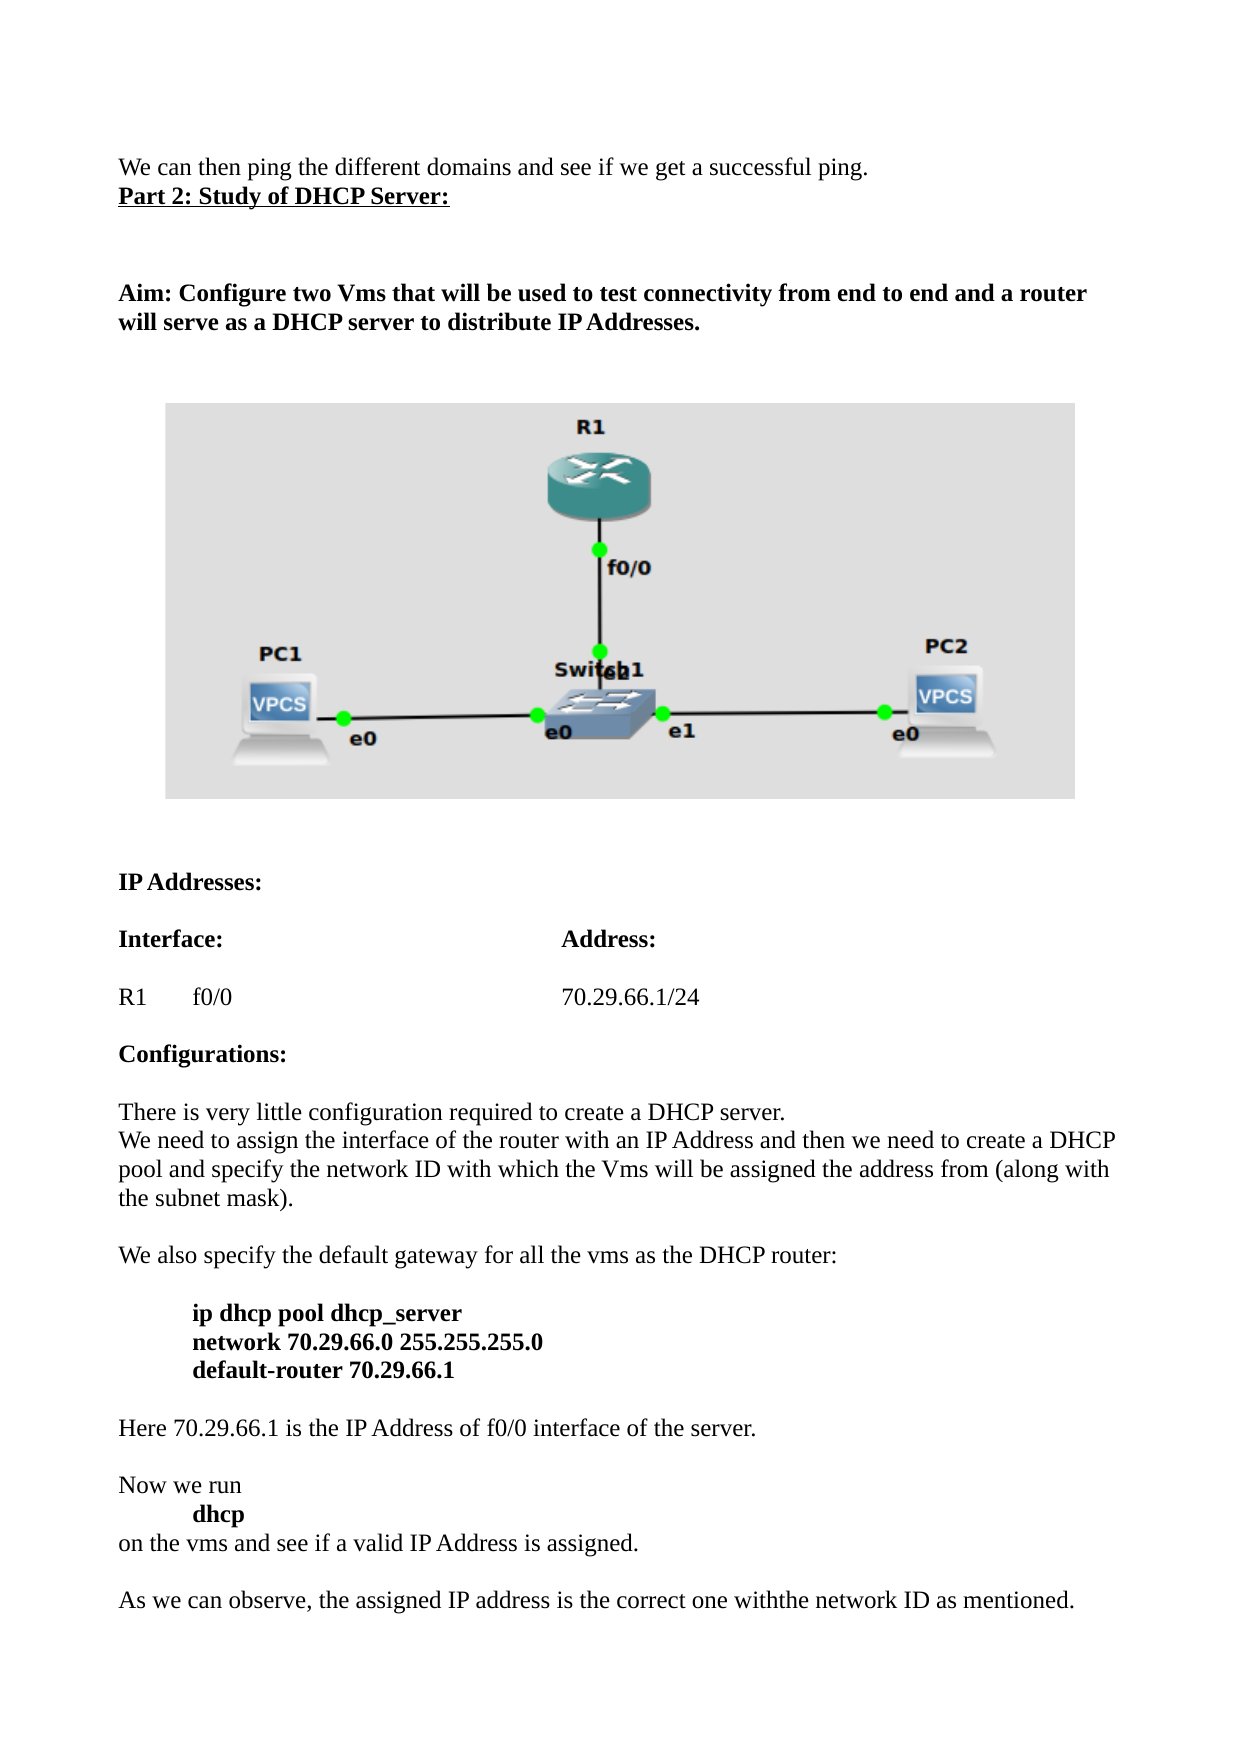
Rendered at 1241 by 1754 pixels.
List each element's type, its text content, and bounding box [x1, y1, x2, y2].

text Now we run [118, 1471, 1122, 1499]
picture [165, 403, 1075, 799]
text Aim: Configure two Vms that will be used to test connectivity from end to end and a router will serve as a DHCP server to distribute IP Addresses. [118, 278, 1122, 335]
text ip dhcp pool dhcp_server [118, 1298, 1122, 1327]
text default-router 70.29.66.1 [118, 1356, 1122, 1413]
text R1 f0/0 70.29.66.1/24 [118, 982, 1122, 1011]
text Part 2: Study of DHCP Server: [118, 181, 1122, 210]
text We can then ping the different domains and see if we get a successful ping. [118, 152, 1122, 181]
text on the vms and see if a valid IP Address is assigned. [118, 1528, 1122, 1557]
text There is very little configuration required to create a DHCP server. [118, 1097, 1122, 1126]
text As we can observe, the assigned IP address is the correct one withthe network ID as mentioned. [118, 1586, 1122, 1614]
text We also specify the default gateway for all the vms as the DHCP router: [118, 1241, 1122, 1269]
text Interface: Address: [118, 924, 1122, 953]
text network 70.29.66.0 255.255.255.0 [118, 1327, 1122, 1356]
text We need to assign the interface of the router with an IP Address and then we need to create a DHCP pool and specify the network ID with which the Vms will be assigned the address from (along with the subnet mask). [118, 1126, 1122, 1212]
text Here 70.29.66.1 is the IP Address of f0/0 interface of the server. [118, 1413, 1122, 1442]
text IP Addresses: [118, 867, 1122, 896]
text Configurations: [118, 1039, 1122, 1068]
text dhcp [118, 1499, 1122, 1528]
